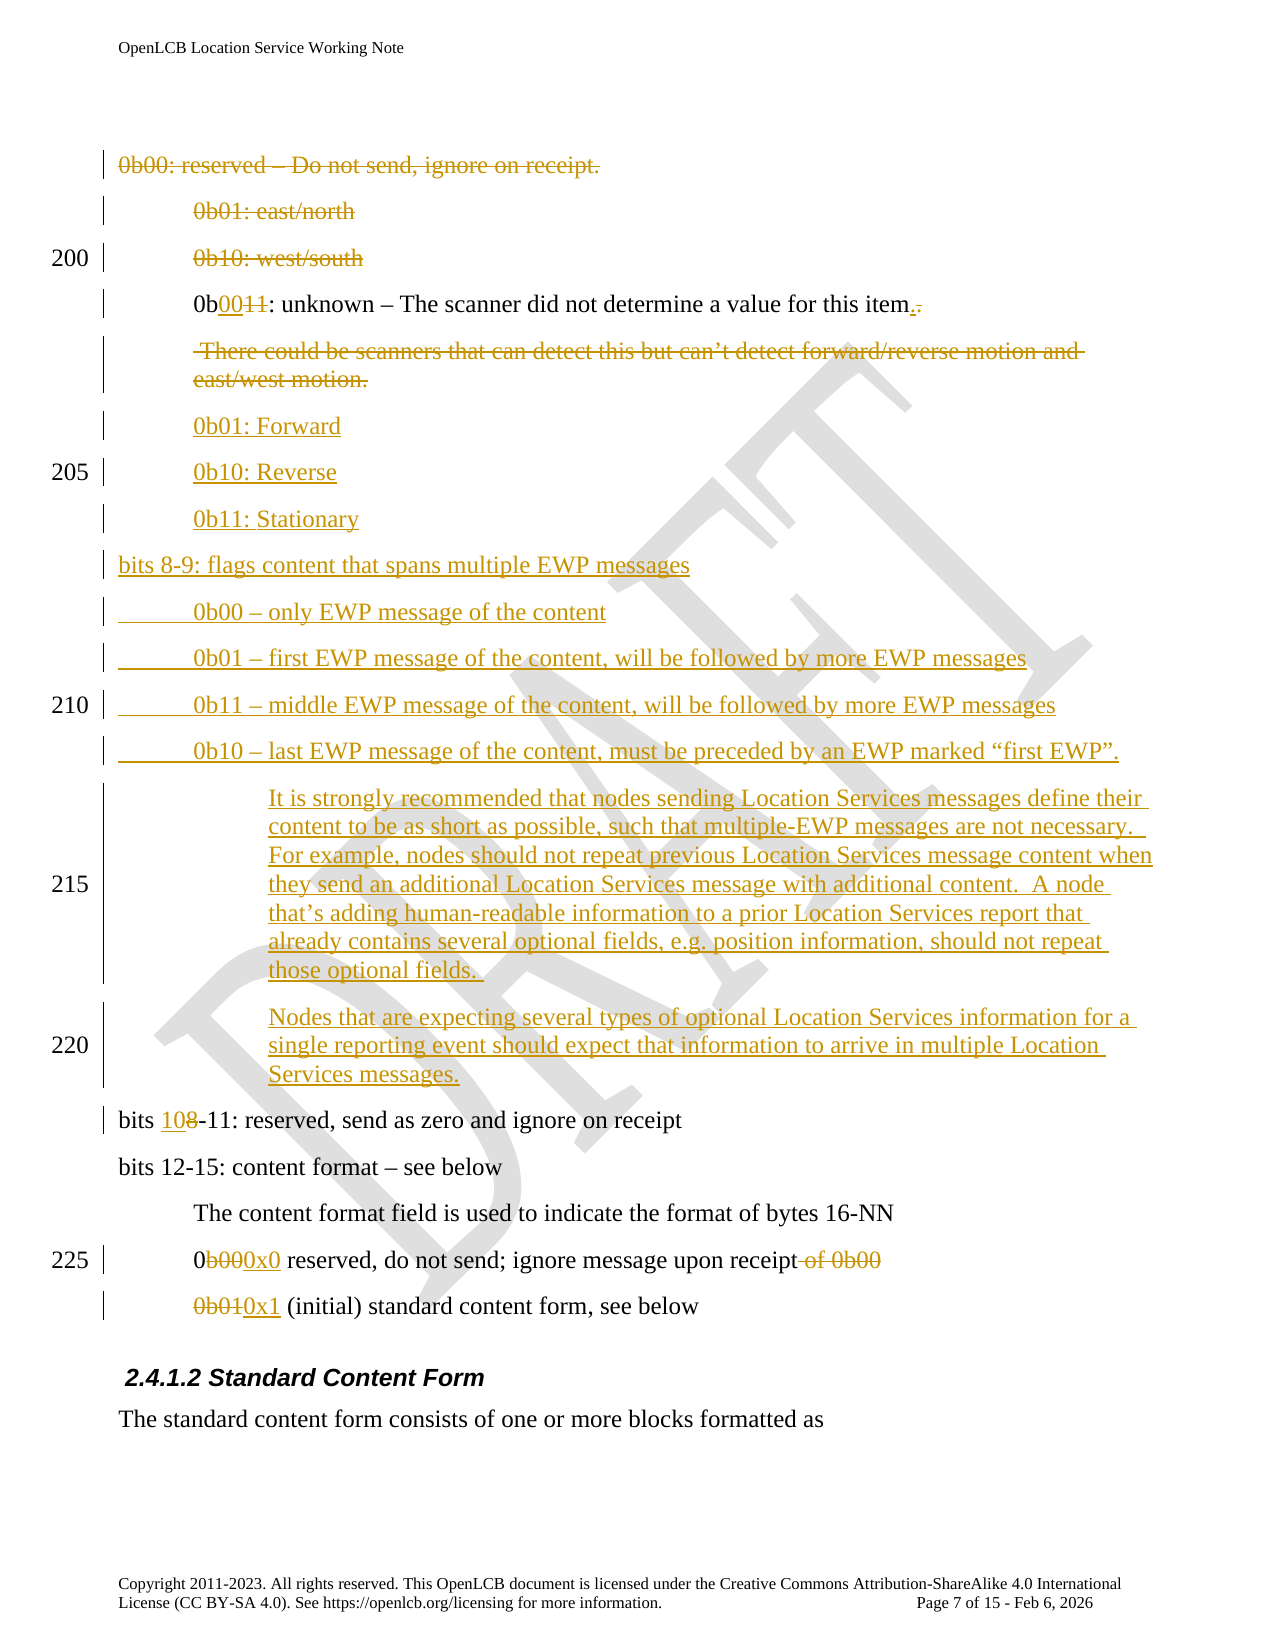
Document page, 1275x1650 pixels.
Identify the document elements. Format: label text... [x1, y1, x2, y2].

text bits 12-15: content format – see below [348, 1152, 493, 1181]
text 0b01 – first EWP message of the content, will be followed by more EWP messages [746, 643, 810, 668]
text [757, 457, 847, 486]
text [1001, 597, 1157, 626]
text 0b10 – last EWP message of the content, must be preceded by an EWP marked “first EWP”. [839, 736, 1157, 765]
text 00x0 reserved, do not send; ignore message upon receipt [466, 1245, 1157, 1274]
text 0b00 – only EWP message of the content [118, 597, 686, 626]
text [695, 509, 751, 533]
text Nodes that are expecting several types of optional Location Services information for a single reporting event should expect that information to arrive in multiple Location Services messages. [268, 1057, 436, 1084]
text 0b10 – last EWP message of the content, must be preceded by an EWP marked “first EWP”. [650, 736, 821, 761]
text [815, 411, 1157, 440]
text 00x0 reserved, do not send; ignore message upon receipt [193, 1245, 427, 1274]
text 0b01 – first EWP message of the content, will be followed by more EWP messages [1068, 643, 1157, 672]
text bits 12-15: content format – see below [516, 1152, 1157, 1181]
text 0b01 – first EWP message of the content, will be followed by more EWP messages [848, 643, 1033, 672]
text 0b11: Stationary [193, 504, 684, 533]
text 0b11 – middle EWP message of the content, will be followed by more EWP messages [118, 690, 536, 715]
text 0b10 – last EWP message of the content, must be preceded by an EWP marked “first EWP”. [118, 736, 567, 761]
text 0b11 – middle EWP message of the content, will be followed by more EWP messages [583, 690, 775, 715]
text bits 10-11: reserved, send as zero and ignore on receipt [302, 1106, 474, 1134]
text bits 10-11: reserved, send as zero and ignore on receipt [118, 1106, 287, 1134]
text 0b10: Reverse [193, 457, 744, 486]
text Nodes that are expecting several types of optional Location Services information for a single reporting event should expect that information to arrive in multiple Location Services messages. [534, 1002, 1157, 1088]
text 0b01 – first EWP message of the content, will be followed by more EWP messages [118, 643, 728, 668]
text bits 8-9: flags content that spans multiple EWP messages [666, 550, 940, 579]
text 0b00: unknown – The scanner did not determine a value for this item. [193, 289, 1157, 318]
text [741, 504, 894, 533]
text 0b01: Forward [193, 411, 777, 440]
text [861, 457, 1157, 486]
text 0b11 – middle EWP message of the content, will be followed by more EWP messages [1029, 690, 1157, 718]
text bits 10-11: reserved, send as zero and ignore on receipt [493, 1106, 583, 1134]
text [802, 597, 987, 626]
text bits 12-15: content format – see below [118, 1152, 334, 1181]
text 0x1 (initial) standard content form, see below [118, 1291, 1157, 1320]
text It is strongly recommended that nodes sending Location Services messages define their content to be as short as possible, such that multiple-EWP messages are not necessary. For example, nodes should not repeat previous Location Services message content when they send an additional Location Services message with additional content. A node that’s adding human-readable information to a prior Location Services report that already contains several optional fields, e.g. position information, should not repeat those optional fields. [701, 783, 1157, 984]
text bits 8-9: flags content that spans multiple EWP messages [954, 550, 1157, 579]
text The content format field is used to indicate the format of bytes 16-NN [394, 1198, 492, 1227]
subtitle Standard Content Form [118, 1363, 1157, 1391]
text The content format field is used to indicate the format of bytes 16-NN [511, 1198, 1157, 1227]
text The standard content form consists of one or more blocks formatted as [118, 1404, 1157, 1433]
text [908, 504, 1157, 533]
text bits 8-9: flags content that spans multiple EWP messages [118, 550, 638, 575]
text [700, 597, 811, 626]
text 0b11 – middle EWP message of the content, will be followed by more EWP messages [798, 690, 1027, 715]
text bits 10-11: reserved, send as zero and ignore on receipt [606, 1106, 1157, 1134]
text The content format field is used to indicate the format of bytes 16-NN [193, 1198, 380, 1227]
